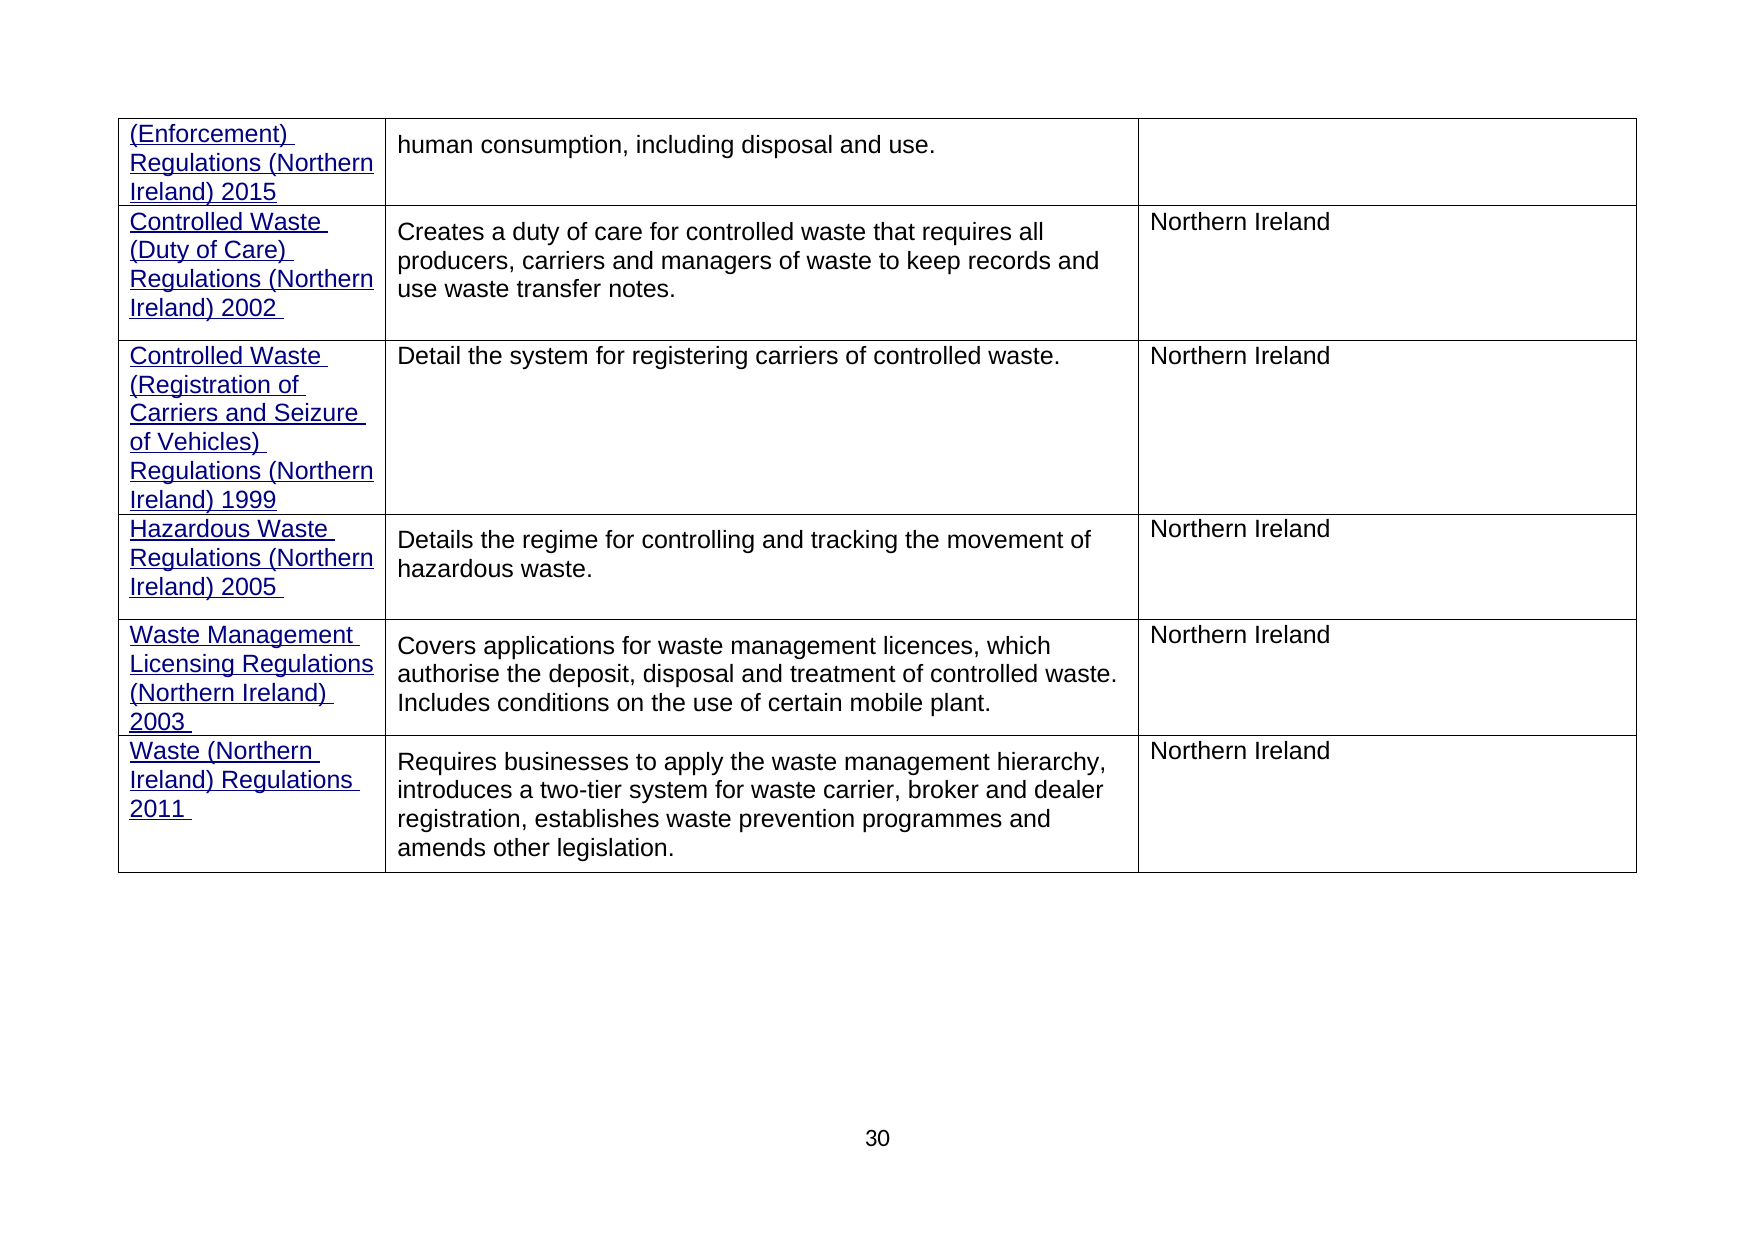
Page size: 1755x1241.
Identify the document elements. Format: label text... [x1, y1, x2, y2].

table_cell Northern Ireland [1139, 341, 1636, 513]
table_cell Hazardous Waste Regulations (Northern Ireland) 2005 [119, 515, 385, 619]
table_cell human consumption, including disposal and use. [386, 119, 1138, 205]
table_cell Northern Ireland [1139, 620, 1636, 735]
table_cell Northern Ireland [1139, 736, 1636, 872]
table_cell Requires businesses to apply the waste management hierarchy, introduces a two-tier system for waste carrier, broker and dealer registration, establishes waste prevention programmes and amends other legislation. [386, 736, 1138, 872]
table_cell Waste Management Licensing Regulations (Northern Ireland) 2003 [119, 620, 385, 735]
table_cell Details the regime for controlling and tracking the movement of hazardous waste. [386, 515, 1138, 619]
table_cell Controlled Waste (Registration of Carriers and Seizure of Vehicles) Regulations (Northern Ireland) 1999 [119, 341, 385, 513]
table_cell (Enforcement) Regulations (Northern Ireland) 2015 [119, 119, 385, 205]
table_cell Controlled Waste (Duty of Care) Regulations (Northern Ireland) 2002 [119, 206, 385, 340]
table_cell Creates a duty of care for controlled waste that requires all producers, carriers and managers of waste to keep records and use waste transfer notes. [386, 206, 1138, 340]
table_cell Northern Ireland [1139, 206, 1636, 340]
table_cell [1139, 119, 1636, 205]
table_cell Detail the system for registering carriers of controlled waste. [386, 341, 1138, 513]
table_cell Waste (Northern Ireland) Regulations 2011 [119, 736, 385, 872]
table_cell Covers applications for waste management licences, which authorise the deposit, disposal and treatment of controlled waste. Includes conditions on the use of certain mobile plant. [386, 620, 1138, 735]
table_cell Northern Ireland [1139, 515, 1636, 619]
